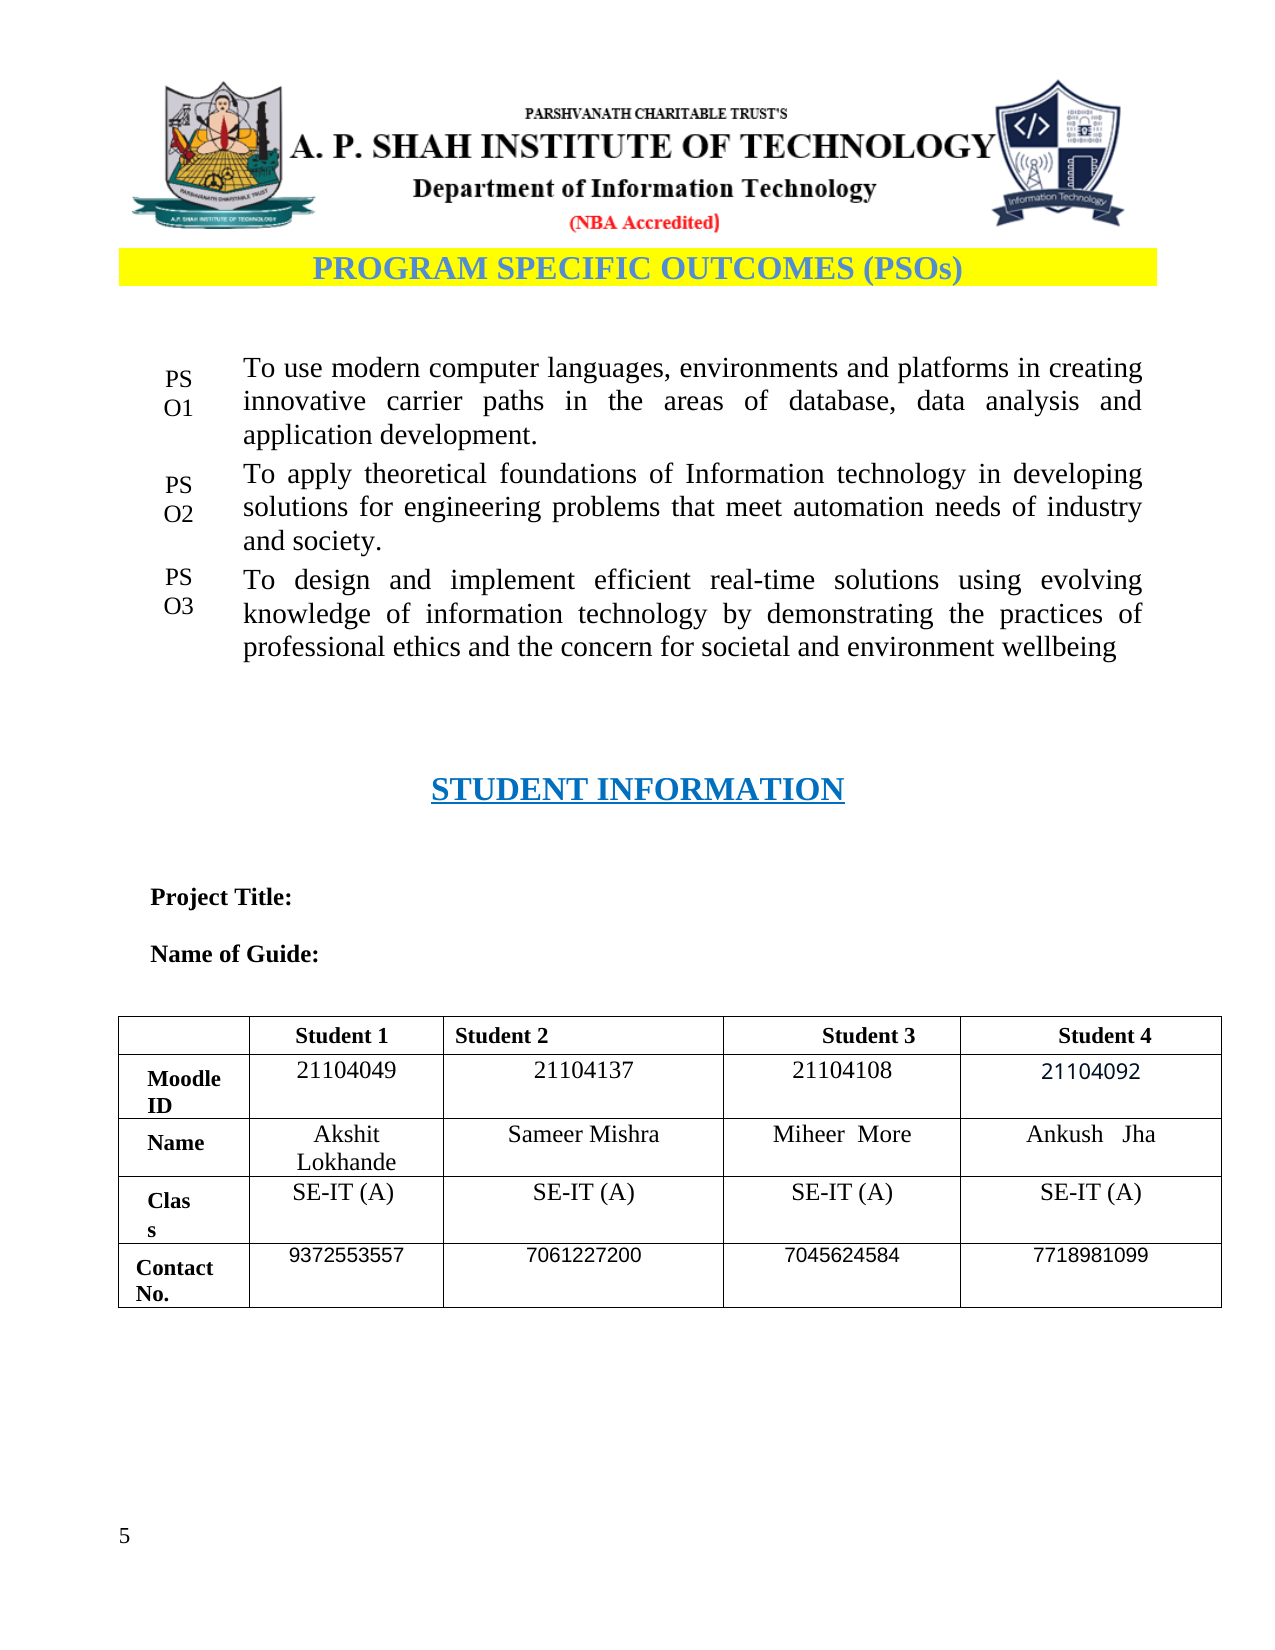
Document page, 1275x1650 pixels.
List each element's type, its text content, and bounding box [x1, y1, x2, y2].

table_cell SE-IT (A) [724, 1177, 960, 1243]
picture [118, 75, 1161, 242]
table_cell SE-IT (A) [961, 1177, 1221, 1243]
table_cell To apply theoretical foundations of Information technology in developing solutions for engineering problems that meet automation needs of industry and society. [226, 450, 1155, 557]
table_cell 21104137 [444, 1055, 723, 1118]
table_header PSO1 [130, 344, 226, 450]
table_cell 21104049 [250, 1055, 443, 1118]
table_header Student 4 [961, 1017, 1221, 1054]
table_header Student 2 [444, 1017, 723, 1054]
text Project Title: [150, 882, 1179, 911]
table_cell 9372553557 [250, 1244, 443, 1307]
table_cell 21104108 [724, 1055, 960, 1118]
table_cell PSO2 [130, 450, 226, 557]
table_cell 7718981099 [961, 1244, 1221, 1307]
table_cell Ankush Jha [961, 1119, 1221, 1176]
table_cell 7045624584 [724, 1244, 960, 1307]
table_cell 21104092 [961, 1055, 1221, 1118]
table_cell Moodle ID [119, 1055, 249, 1118]
table_cell Name [119, 1119, 249, 1176]
text PROGRAM SPECIFIC OUTCOMES (PSOs) [119, 248, 1157, 286]
table_cell Class [119, 1177, 249, 1243]
table_cell 7061227200 [444, 1244, 723, 1307]
table_header To use modern computer languages, environments and platforms in creating innovative carrier paths in the areas of database, data analysis and application development. [226, 344, 1155, 450]
table_header [119, 1017, 249, 1054]
table_header Student 1 [250, 1017, 443, 1054]
table_cell Miheer More [724, 1119, 960, 1176]
table_header Student 3 [724, 1017, 960, 1054]
table_cell Sameer Mishra [444, 1119, 723, 1176]
text Name of Guide: [150, 939, 1179, 968]
text STUDENT INFORMATION [119, 769, 1157, 807]
table_cell Akshit Lokhande [250, 1119, 443, 1176]
table_cell To design and implement efficient real-time solutions using evolving knowledge of information technology by demonstrating the practices of professional ethics and the concern for societal and environment wellbeing [226, 557, 1155, 663]
table_cell PSO3 [130, 557, 226, 663]
table_cell Contact No. [119, 1244, 249, 1307]
table_cell SE-IT (A) [444, 1177, 723, 1243]
table_cell SE-IT (A) [250, 1177, 443, 1243]
